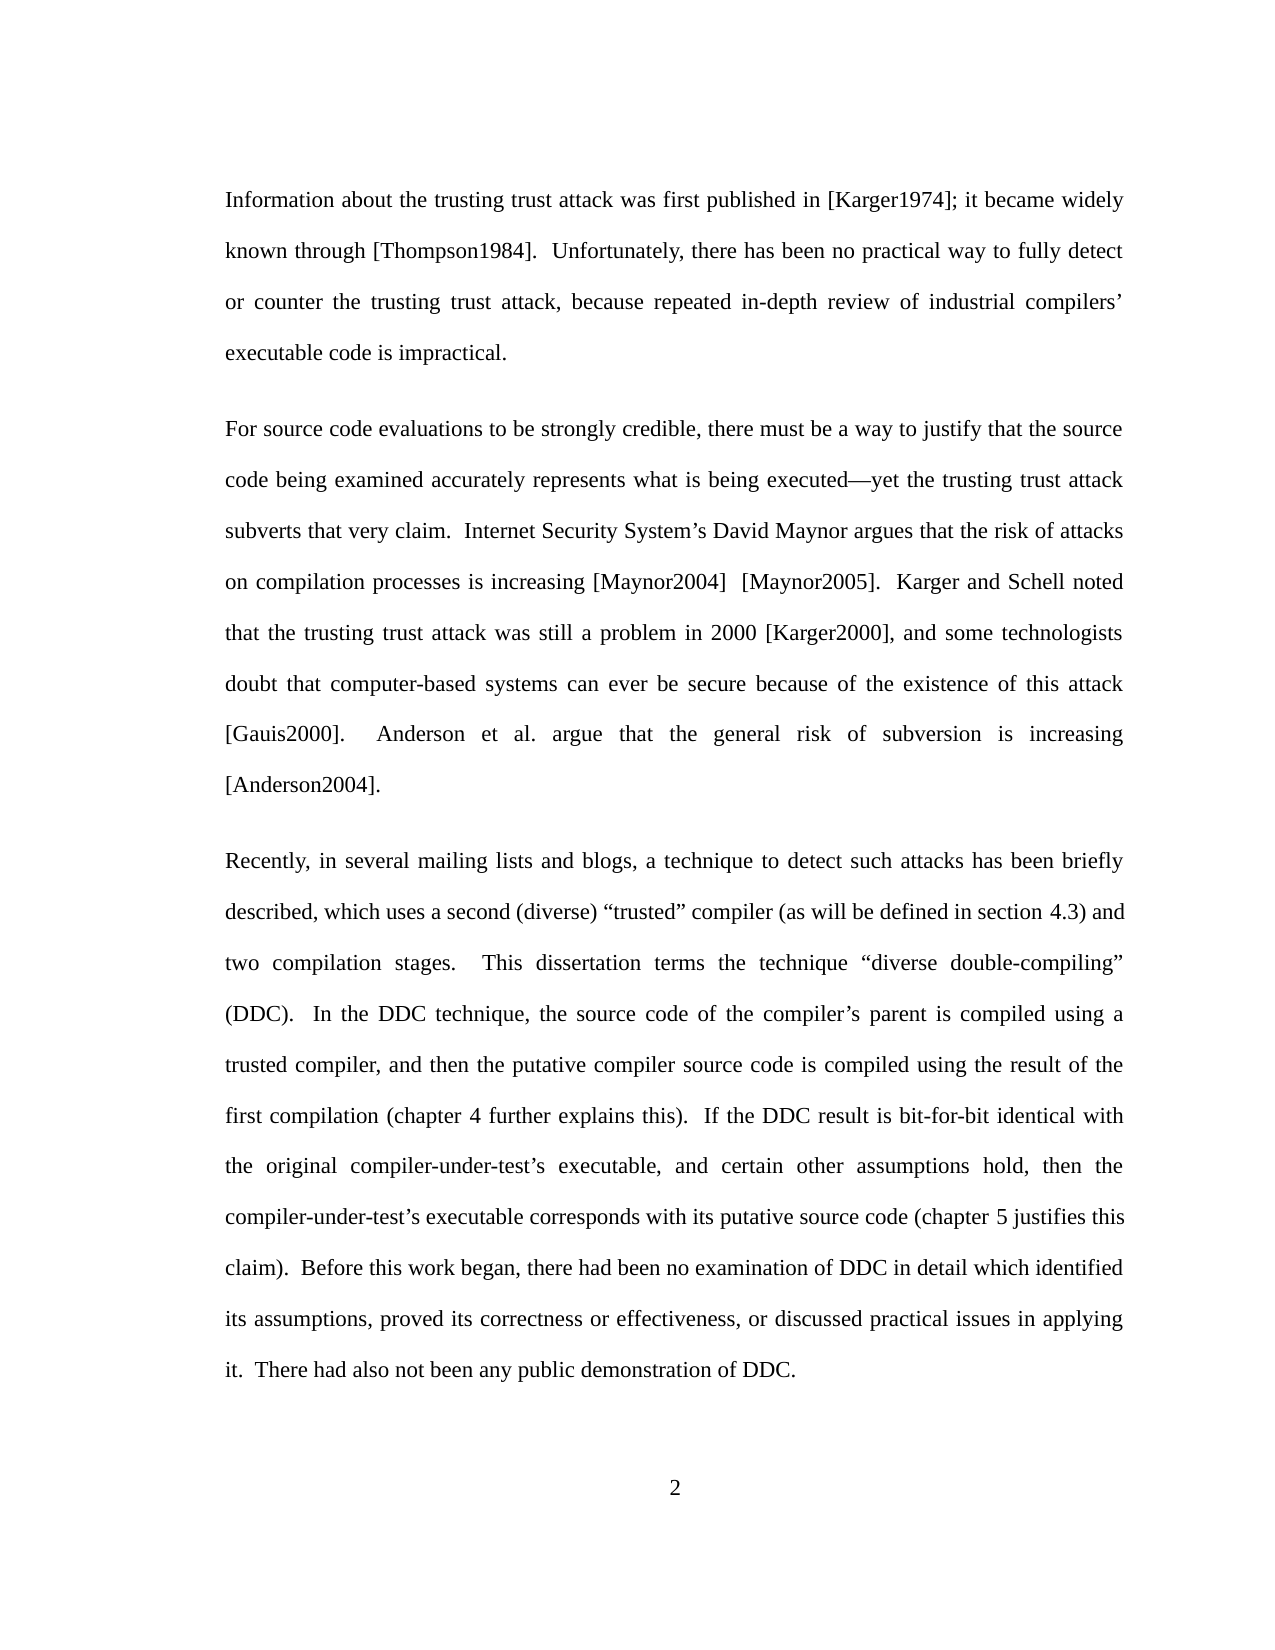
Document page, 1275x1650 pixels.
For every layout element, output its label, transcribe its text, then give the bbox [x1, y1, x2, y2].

text For source code evaluations to be strongly credible, there must be a way to justify that the source code being examined accurately represents what is being executed—yet the trusting trust attack subverts that very claim. Internet Security System’s David Maynor argues that the risk of attacks on compilation processes is increasing [Maynor2004] [Maynor2005]. Karger and Schell noted that the trusting trust attack was still a problem in 2000 [Karger2000], and some technologists doubt that computer-based systems can ever be secure because of the existence of this attack [Gauis2000]. Anderson et al. argue that the general risk of subversion is increasing [Anderson2004]. [225, 416, 1125, 798]
text Information about the trusting trust attack was first published in [Karger1974]; it became widely known through [Thompson1984]. Unfortunately, there has been no practical way to fully detect or counter the trusting trust attack, because repeated in-depth review of industrial compilers’ executable code is impractical. [225, 187, 1125, 365]
text Recently, in several mailing lists and blogs, a technique to detect such attacks has been briefly described, which uses a second (diverse) “trusted” compiler (as will be defined in section 4.3) and two compilation stages. This dissertation terms the technique “diverse double-compiling” (DDC). In the DDC technique, the source code of the compiler’s parent is compiled using a trusted compiler, and then the putative compiler source code is compiled using the result of the first compilation (chapter 4 further explains this). If the DDC result is bit-for-bit identical with the original compiler-under-test’s executable, and certain other assumptions hold, then the compiler-under-test’s executable corresponds with its putative source code (chapter 5 justifies this claim). Before this work began, there had been no examination of DDC in detail which identified its assumptions, proved its correctness or effectiveness, or discussed practical issues in applying it. There had also not been any public demonstration of DDC. [225, 848, 1125, 1382]
